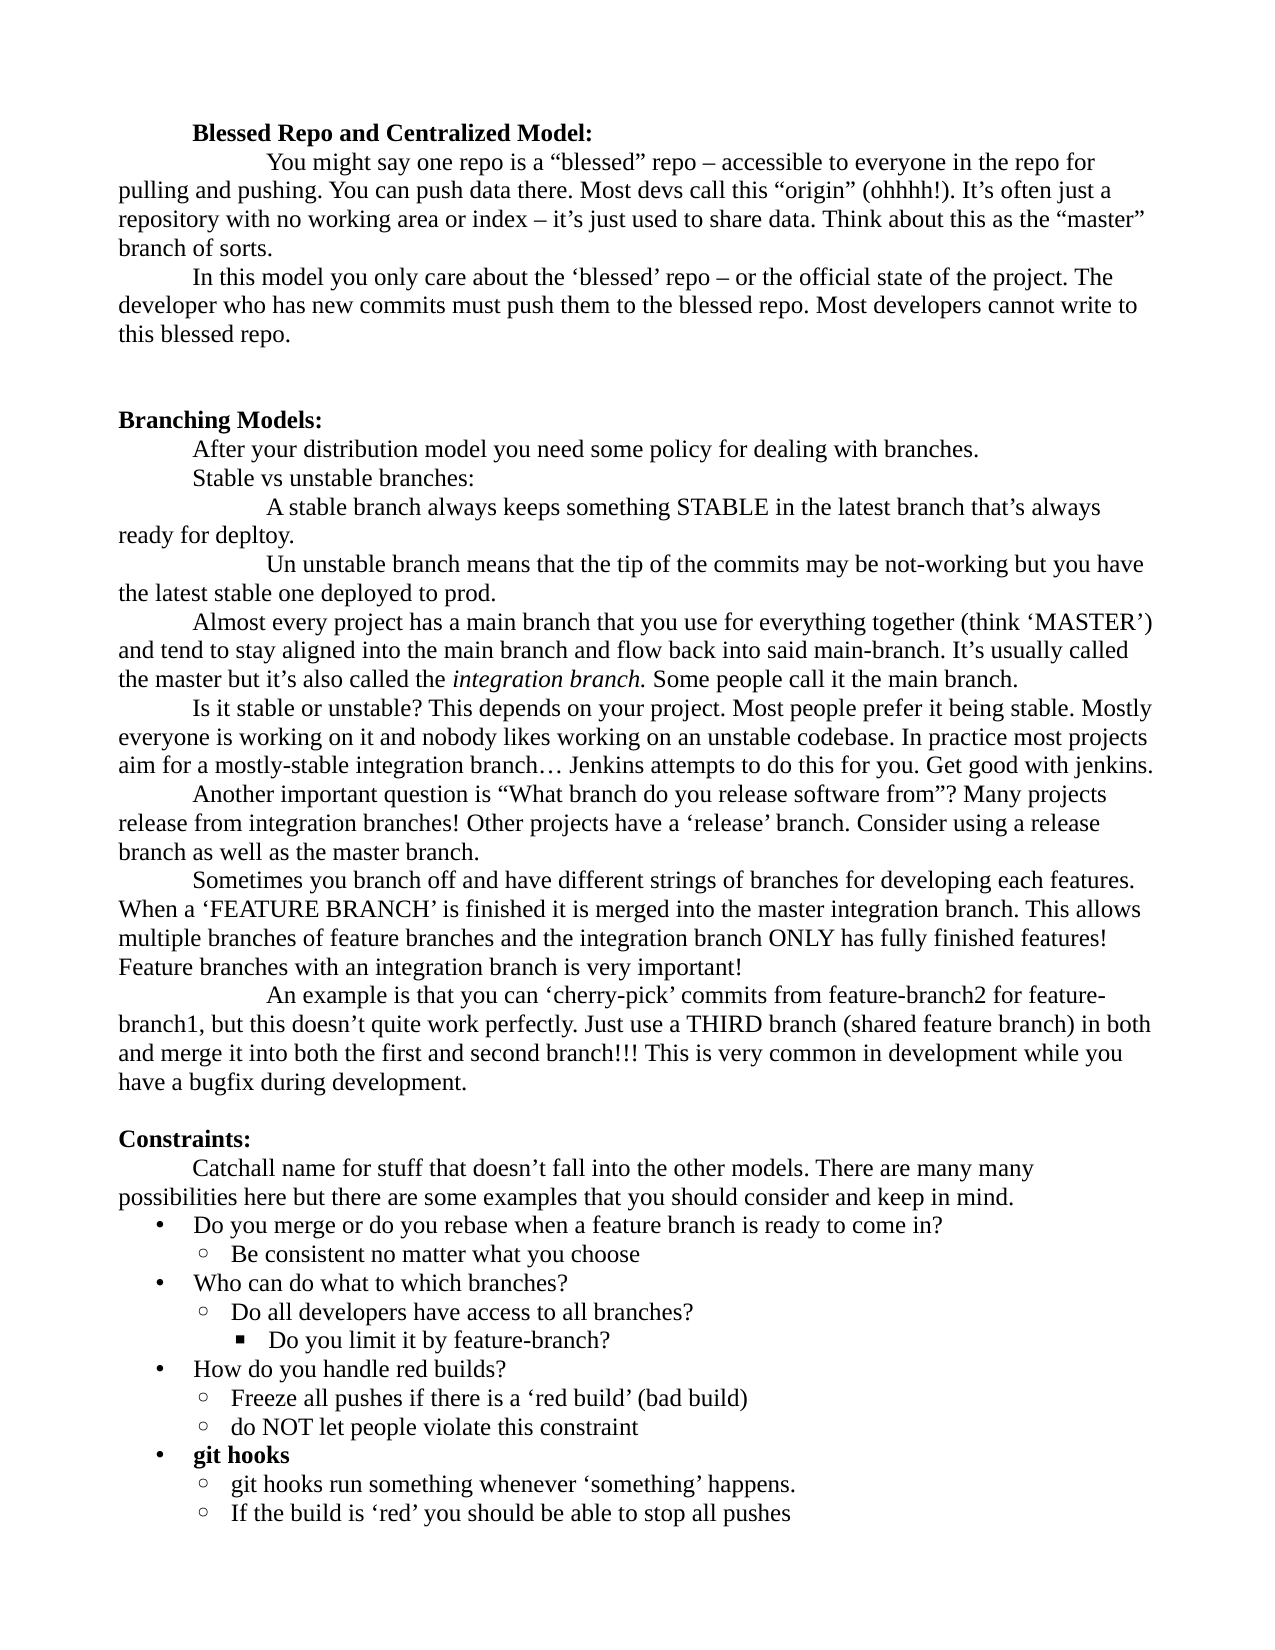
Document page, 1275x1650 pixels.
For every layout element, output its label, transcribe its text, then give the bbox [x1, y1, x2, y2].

list Who can do what to which branches? [156, 1268, 1157, 1297]
text Blessed Repo and Centralized Model: [118, 118, 1157, 147]
text An example is that you can ‘cherry-pick’ commits from feature-branch2 for feature-branch1, but this doesn’t quite work perfectly. Just use a THIRD branch (shared feature branch) in both and merge it into both the first and second branch!!! This is very common in development while you have a bugfix during development. [118, 981, 1157, 1096]
list Be consistent no matter what you choose [193, 1239, 1157, 1268]
text Constraints: [118, 1124, 1157, 1153]
list Do all developers have access to all branches? [193, 1297, 1157, 1326]
list Do you limit it by feature-branch? [231, 1326, 1157, 1354]
list git hooks [156, 1441, 1157, 1469]
list do NOT let people violate this constraint [193, 1412, 1157, 1441]
text After your distribution model you need some policy for dealing with branches. [118, 434, 1157, 463]
text Catchall name for stuff that doesn’t fall into the other models. There are many many possibilities here but there are some examples that you should consider and keep in mind. [118, 1153, 1157, 1211]
list Do you merge or do you rebase when a feature branch is ready to come in? [156, 1211, 1157, 1239]
text Sometimes you branch off and have different strings of branches for developing each features. When a ‘FEATURE BRANCH’ is finished it is merged into the master integration branch. This allows multiple branches of feature branches and the integration branch ONLY has fully finished features! Feature branches with an integration branch is very important! [118, 866, 1157, 981]
text Almost every project has a main branch that you use for everything together (think ‘MASTER’) and tend to stay aligned into the main branch and flow back into said main-branch. It’s usually called the master but it’s also called the integration branch. Some people call it the main branch. [118, 607, 1157, 693]
list git hooks run something whenever ‘something’ happens. [193, 1469, 1157, 1498]
text Branching Models: [118, 406, 1157, 434]
text You might say one repo is a “blessed” repo – accessible to everyone in the repo for pulling and pushing. You can push data there. Most devs call this “origin” (ohhhh!). It’s often just a repository with no working area or index – it’s just used to share data. Think about this as the “master” branch of sorts. [118, 147, 1157, 262]
text Stable vs unstable branches: [118, 463, 1157, 492]
list If the build is ‘red’ you should be able to stop all pushes [193, 1498, 1157, 1527]
list How do you handle red builds? [156, 1354, 1157, 1383]
list Freeze all pushes if there is a ‘red build’ (bad build) [193, 1383, 1157, 1412]
text Un unstable branch means that the tip of the commits may be not-working but you have the latest stable one deployed to prod. [118, 549, 1157, 607]
text A stable branch always keeps something STABLE in the latest branch that’s always ready for depltoy. [118, 492, 1157, 549]
text Another important question is “What branch do you release software from”? Many projects release from integration branches! Other projects have a ‘release’ branch. Consider using a release branch as well as the master branch. [118, 779, 1157, 866]
text Is it stable or unstable? This depends on your project. Most people prefer it being stable. Mostly everyone is working on it and nobody likes working on an unstable codebase. In practice most projects aim for a mostly-stable integration branch… Jenkins attempts to do this for you. Get good with jenkins. [118, 693, 1157, 779]
text In this model you only care about the ‘blessed’ repo – or the official state of the project. The developer who has new commits must push them to the blessed repo. Most developers cannot write to this blessed repo. [118, 262, 1157, 348]
